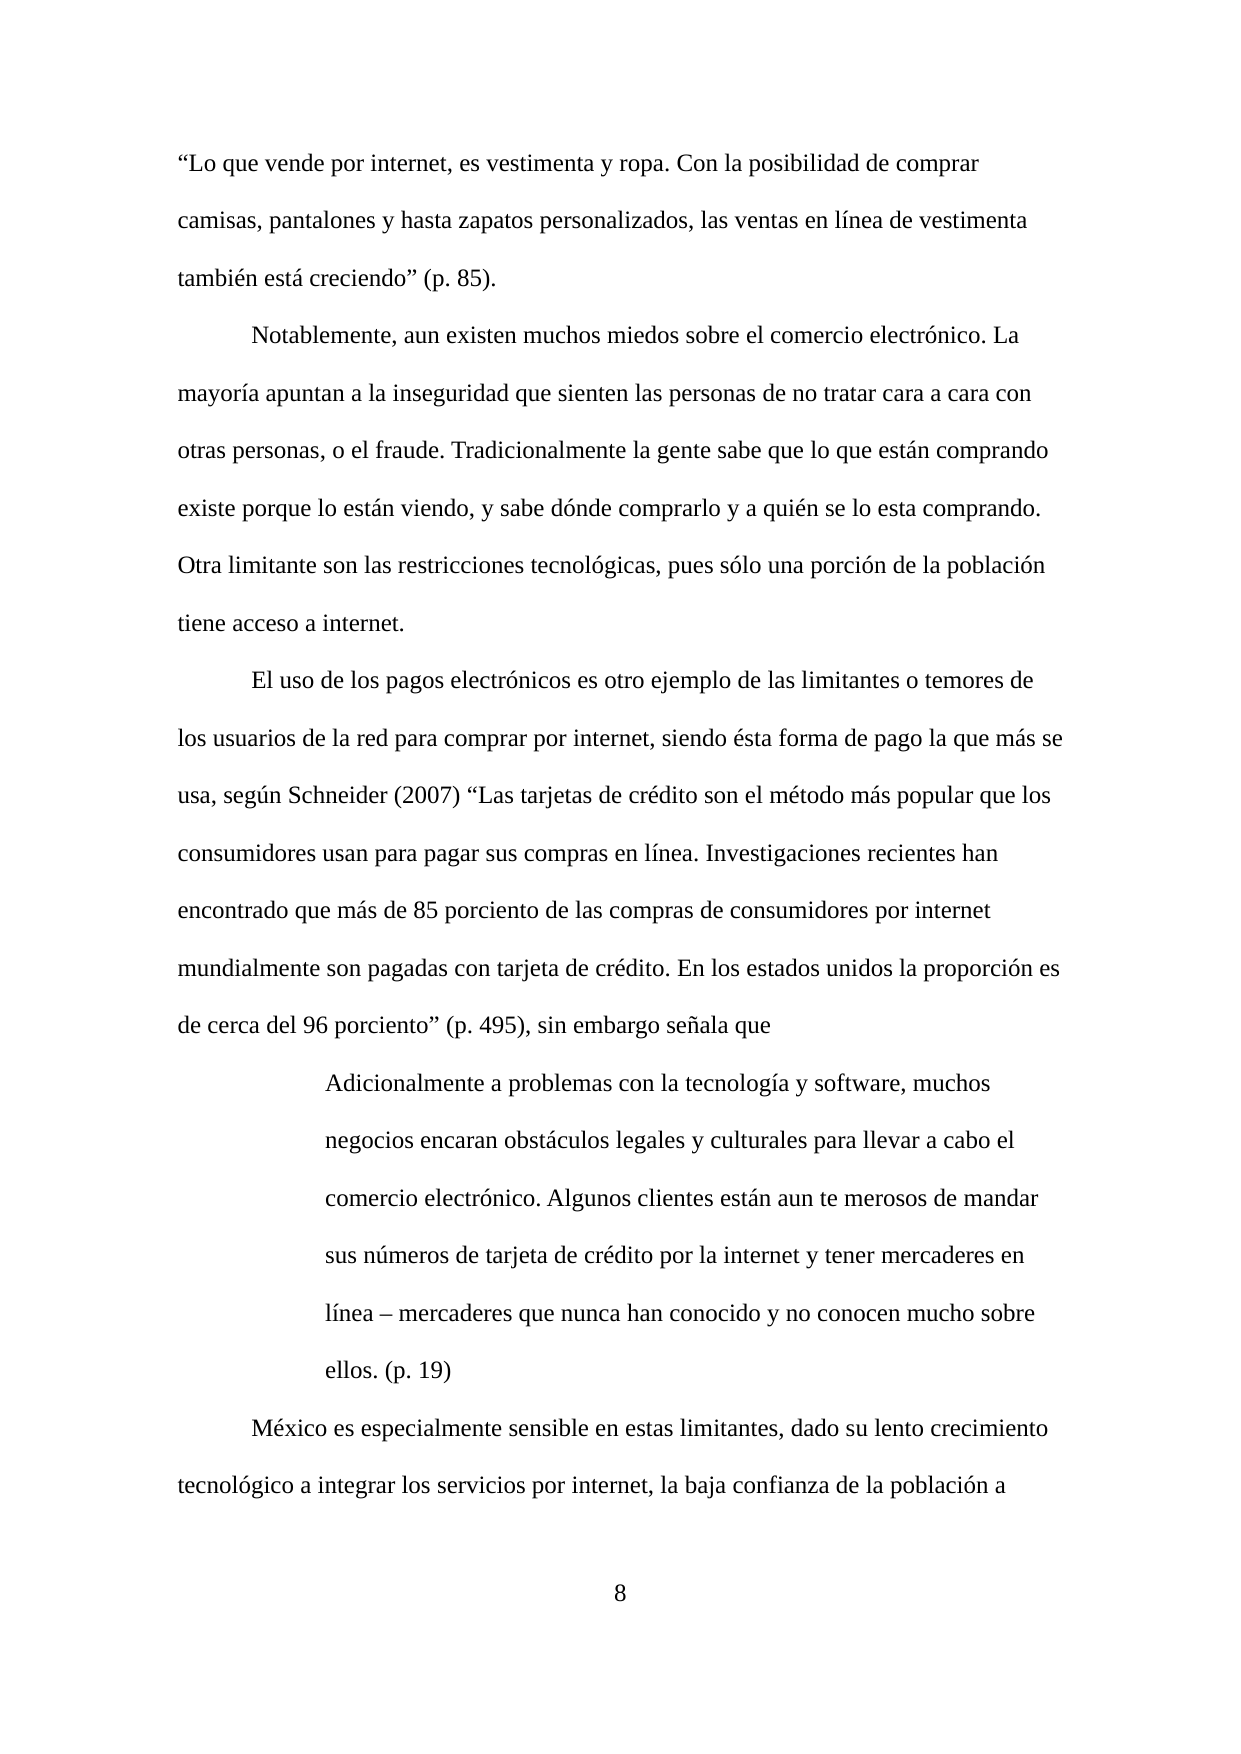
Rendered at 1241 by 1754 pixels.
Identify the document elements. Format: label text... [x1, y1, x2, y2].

text “Lo que vende por internet, es vestimenta y ropa. Con la posibilidad de comprar camisas, pantalones y hasta zapatos personalizados, las ventas en línea de vestimenta también está creciendo” (p. 85). [177, 148, 1063, 291]
text El uso de los pagos electrónicos es otro ejemplo de las limitantes o temores de los usuarios de la red para comprar por internet, siendo ésta forma de pago la que más se usa, según Schneider (2007) “Las tarjetas de crédito son el método más popular que los consumidores usan para pagar sus compras en línea. Investigaciones recientes han encontrado que más de 85 porciento de las compras de consumidores por internet mundialmente son pagadas con tarjeta de crédito. En los estados unidos la proporción es de cerca del 96 porciento” (p. 495), sin embargo señala que [177, 665, 1063, 1039]
text México es especialmente sensible en estas limitantes, dado su lento crecimiento tecnológico a integrar los servicios por internet, la baja confianza de la población a [177, 1413, 1063, 1499]
text Adicionalmente a problemas con la tecnología y software, muchos negocios encaran obstáculos legales y culturales para llevar a cabo el comercio electrónico. Algunos clientes están aun te merosos de mandar sus números de tarjeta de crédito por la internet y tener mercaderes en línea – mercaderes que nunca han conocido y no conocen mucho sobre ellos. (p. 19) [325, 1068, 1063, 1384]
text Notablemente, aun existen muchos miedos sobre el comercio electrónico. La mayoría apuntan a la inseguridad que sienten las personas de no tratar cara a cara con otras personas, o el fraude. Tradicionalmente la gente sabe que lo que están comprando existe porque lo están viendo, y sabe dónde comprarlo y a quién se lo esta comprando. Otra limitante son las restricciones tecnológicas, pues sólo una porción de la población tiene acceso a internet. [177, 320, 1063, 636]
